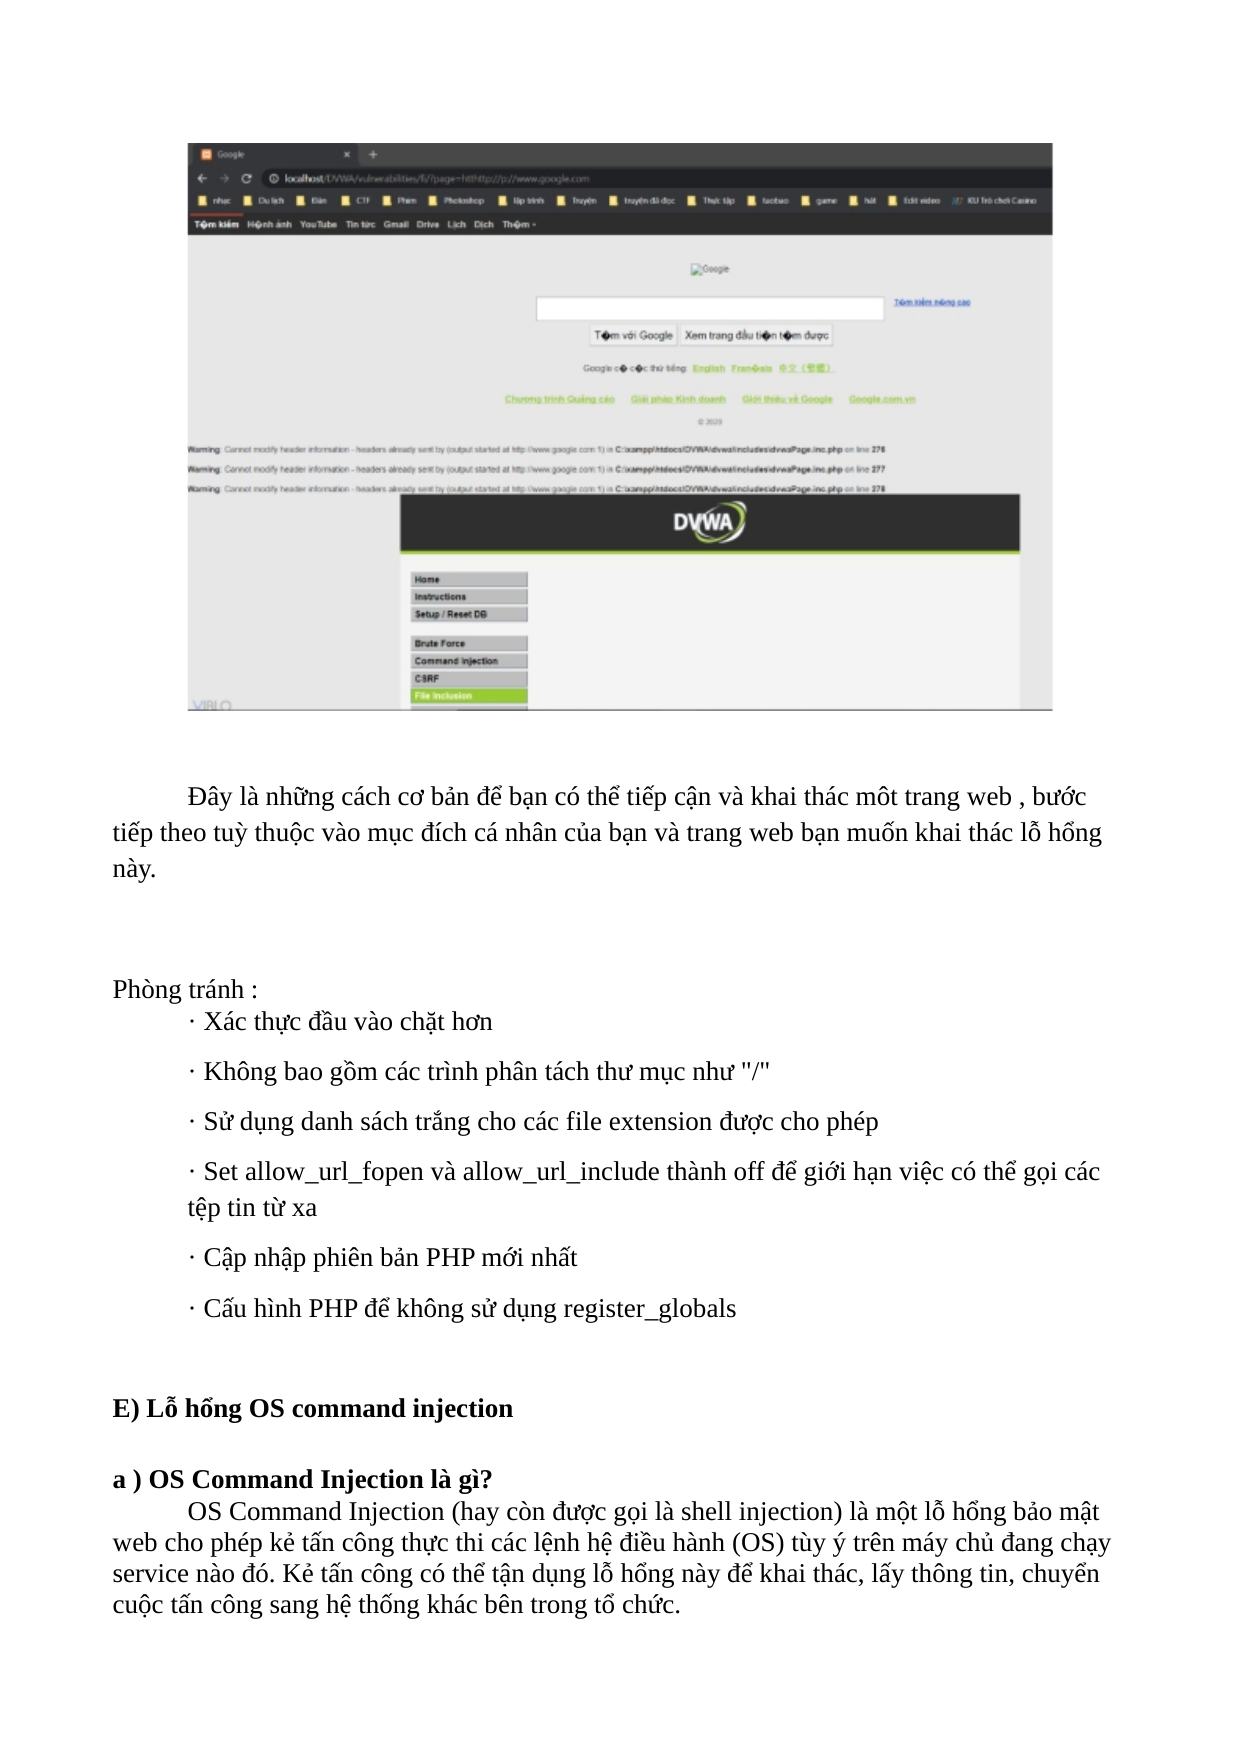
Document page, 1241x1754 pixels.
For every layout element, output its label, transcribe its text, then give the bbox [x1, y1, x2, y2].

text · Xác thực đầu vào chặt hơn [112, 1004, 1122, 1036]
subtitle Phòng tránh : [112, 973, 1122, 1004]
text · Cấu hình PHP để không sử dụng register_globals [112, 1292, 1122, 1323]
text · Cập nhập phiên bản PHP mới nhất [112, 1242, 1122, 1273]
subtitle a ) OS Command Injection là gì? [112, 1464, 1122, 1495]
text E) Lỗ hổng OS command injection [112, 1392, 1122, 1424]
text · Không bao gồm các trình phân tách thư mục như "/" [112, 1055, 1122, 1086]
text Đây là những cách cơ bản để bạn có thể tiếp cận và khai thác môt trang web , bước tiếp theo tuỳ thuộc vào mục đích cá nhân của bạn và trang web bạn muốn khai thác lỗ hổng này. [112, 781, 1122, 883]
text OS Command Injection (hay còn được gọi là shell injection) là một lỗ hổng bảo mật web cho phép kẻ tấn công thực thi các lệnh hệ điều hành (OS) tùy ý trên máy chủ đang chạy service nào đó. Kẻ tấn công có thể tận dụng lỗ hổng này để khai thác, lấy thông tin, chuyển cuộc tấn công sang hệ thống khác bên trong tổ chức. [112, 1495, 1122, 1619]
text · Set allow_url_fopen và allow_url_include thành off để giới hạn việc có thể gọi các tệp tin từ xa [187, 1156, 1122, 1222]
text · Sử dụng danh sách trắng cho các file extension được cho phép [112, 1105, 1122, 1136]
